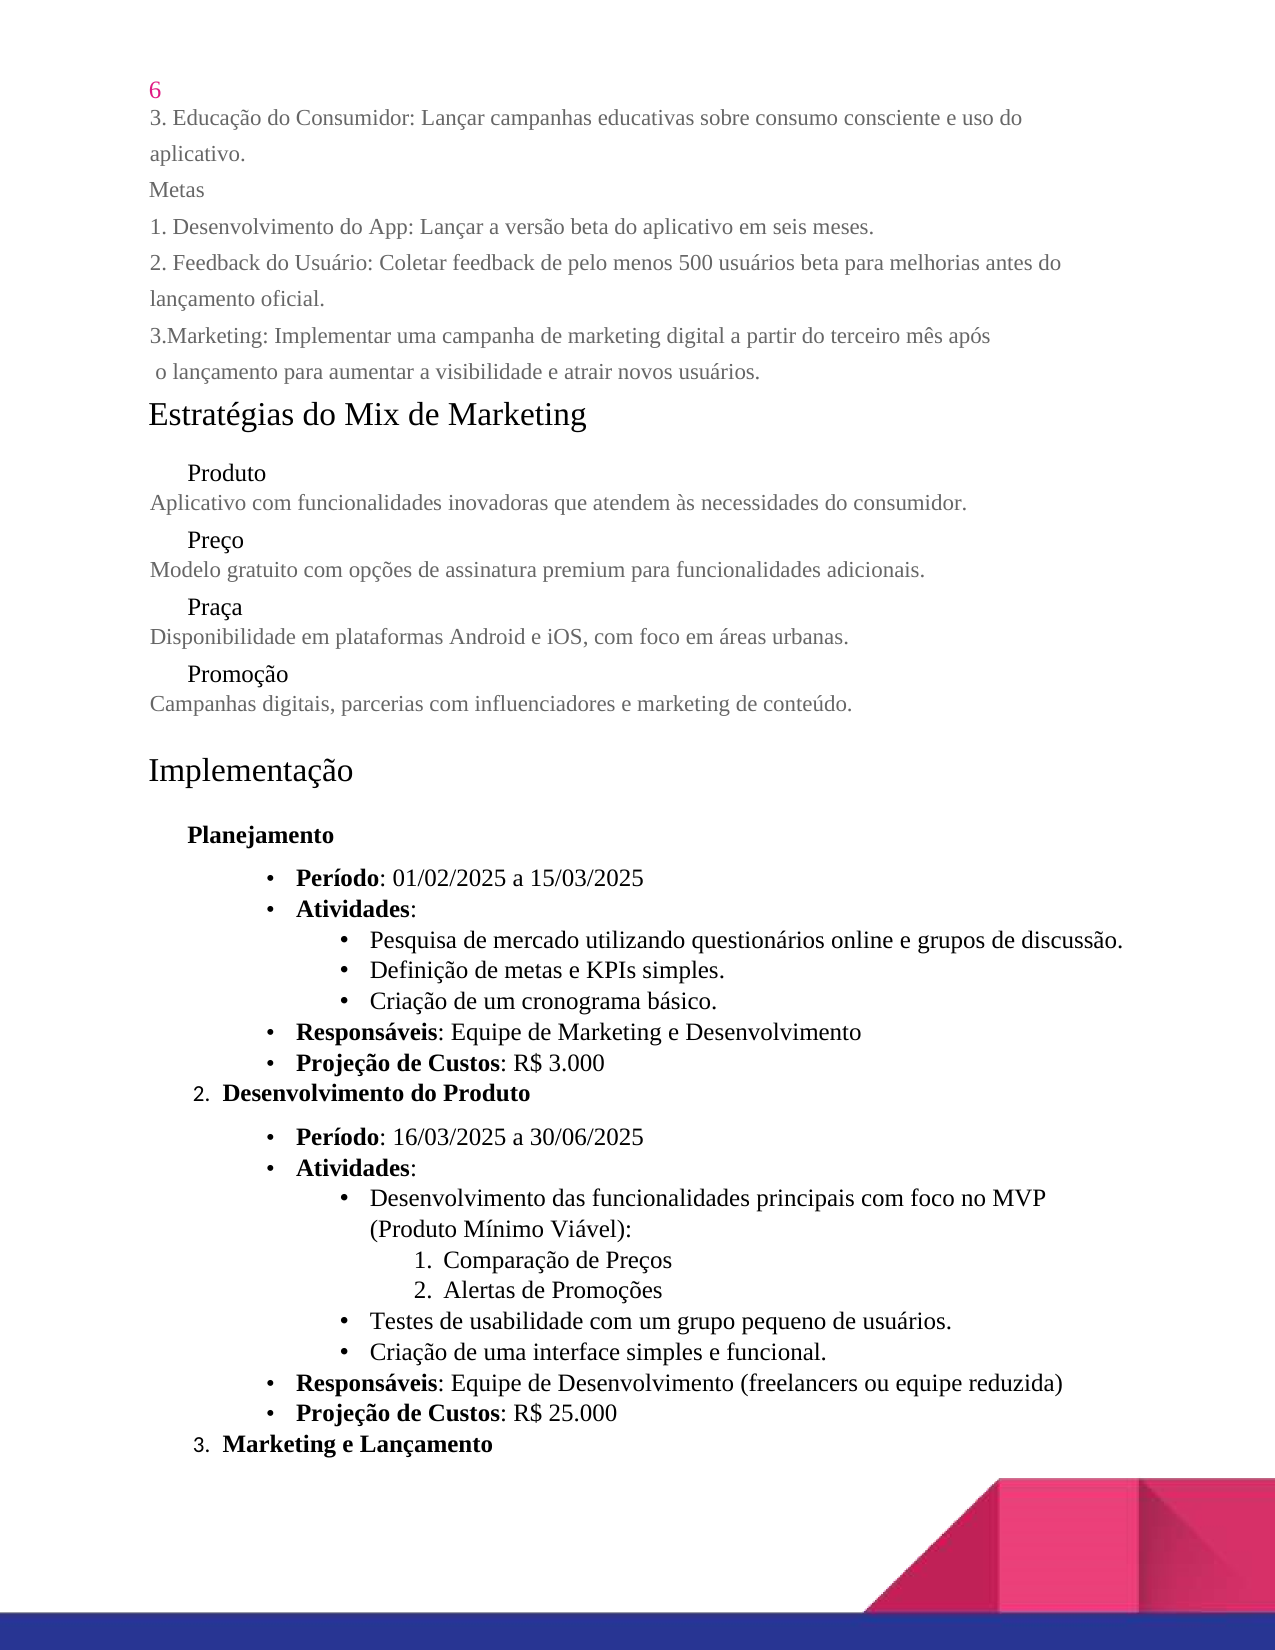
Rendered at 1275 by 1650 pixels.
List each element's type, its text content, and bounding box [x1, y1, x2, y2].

list Responsáveis: Equipe de Desenvolvimento (freelancers ou equipe reduzida) [266, 1368, 1131, 1397]
subtitle Produto [187, 458, 1131, 487]
list Marketing e Lançamento [193, 1429, 1131, 1458]
list Desenvolvimento do Produto [193, 1078, 1131, 1107]
text 2. Feedback do Usuário: Coletar feedback de pelo menos 500 usuários beta para melhorias antes do lançamento oficial. [149, 249, 1125, 312]
list Período: 01/02/2025 a 15/03/2025 [266, 863, 1131, 892]
list o lançamento para aumentar a visibilidade e atrair novos usuários. [149, 358, 1125, 384]
list Pesquisa de mercado utilizando questionários online e grupos de discussão. [340, 925, 1131, 953]
text Metas [148, 176, 1125, 203]
list Desenvolvimento das funcionalidades principais com foco no MVP (Produto Mínimo Viável): [340, 1183, 1131, 1243]
text Campanhas digitais, parcerias com influenciadores e marketing de conteúdo. [149, 690, 1125, 717]
list Responsáveis: Equipe de Marketing e Desenvolvimento [266, 1017, 1131, 1046]
list Projeção de Custos: R$ 3.000 [266, 1048, 1131, 1076]
list Período: 16/03/2025 a 30/06/2025 [266, 1122, 1131, 1151]
list Atividades: [266, 894, 1131, 923]
subtitle Preço [187, 525, 1131, 554]
list Atividades: [266, 1153, 1131, 1181]
list Definição de metas e KPIs simples. [340, 956, 1131, 984]
subtitle Promoção [187, 659, 1131, 688]
text 3. Educação do Consumidor: Lançar campanhas educativas sobre consumo consciente e uso do aplicativo. [149, 104, 1125, 166]
list Criação de um cronograma básico. [340, 986, 1131, 1015]
subtitle Estratégias do Mix de Marketing [148, 394, 1131, 433]
text Disponibilidade em plataformas Android e iOS, com foco em áreas urbanas. [149, 623, 1125, 649]
picture [0, 1475, 1275, 1650]
text Aplicativo com funcionalidades inovadoras que atendem às necessidades do consumidor. [149, 489, 1125, 515]
text Planejamento [187, 820, 1131, 849]
list Testes de usabilidade com um grupo pequeno de usuários. [340, 1306, 1131, 1335]
list Projeção de Custos: R$ 25.000 [266, 1398, 1131, 1427]
list Criação de uma interface simples e funcional. [340, 1337, 1131, 1366]
subtitle Implementação [148, 751, 1131, 789]
text 1. Desenvolvimento do App: Lançar a versão beta do aplicativo em seis meses. [149, 213, 1125, 239]
text Modelo gratuito com opções de assinatura premium para funcionalidades adicionais. [149, 556, 1125, 582]
list Alertas de Promoções [414, 1276, 1131, 1304]
list 3.Marketing: Implementar uma campanha de marketing digital a partir do terceiro mês após [149, 322, 1125, 348]
list Comparação de Preços [414, 1245, 1131, 1274]
subtitle Praça [187, 592, 1131, 621]
